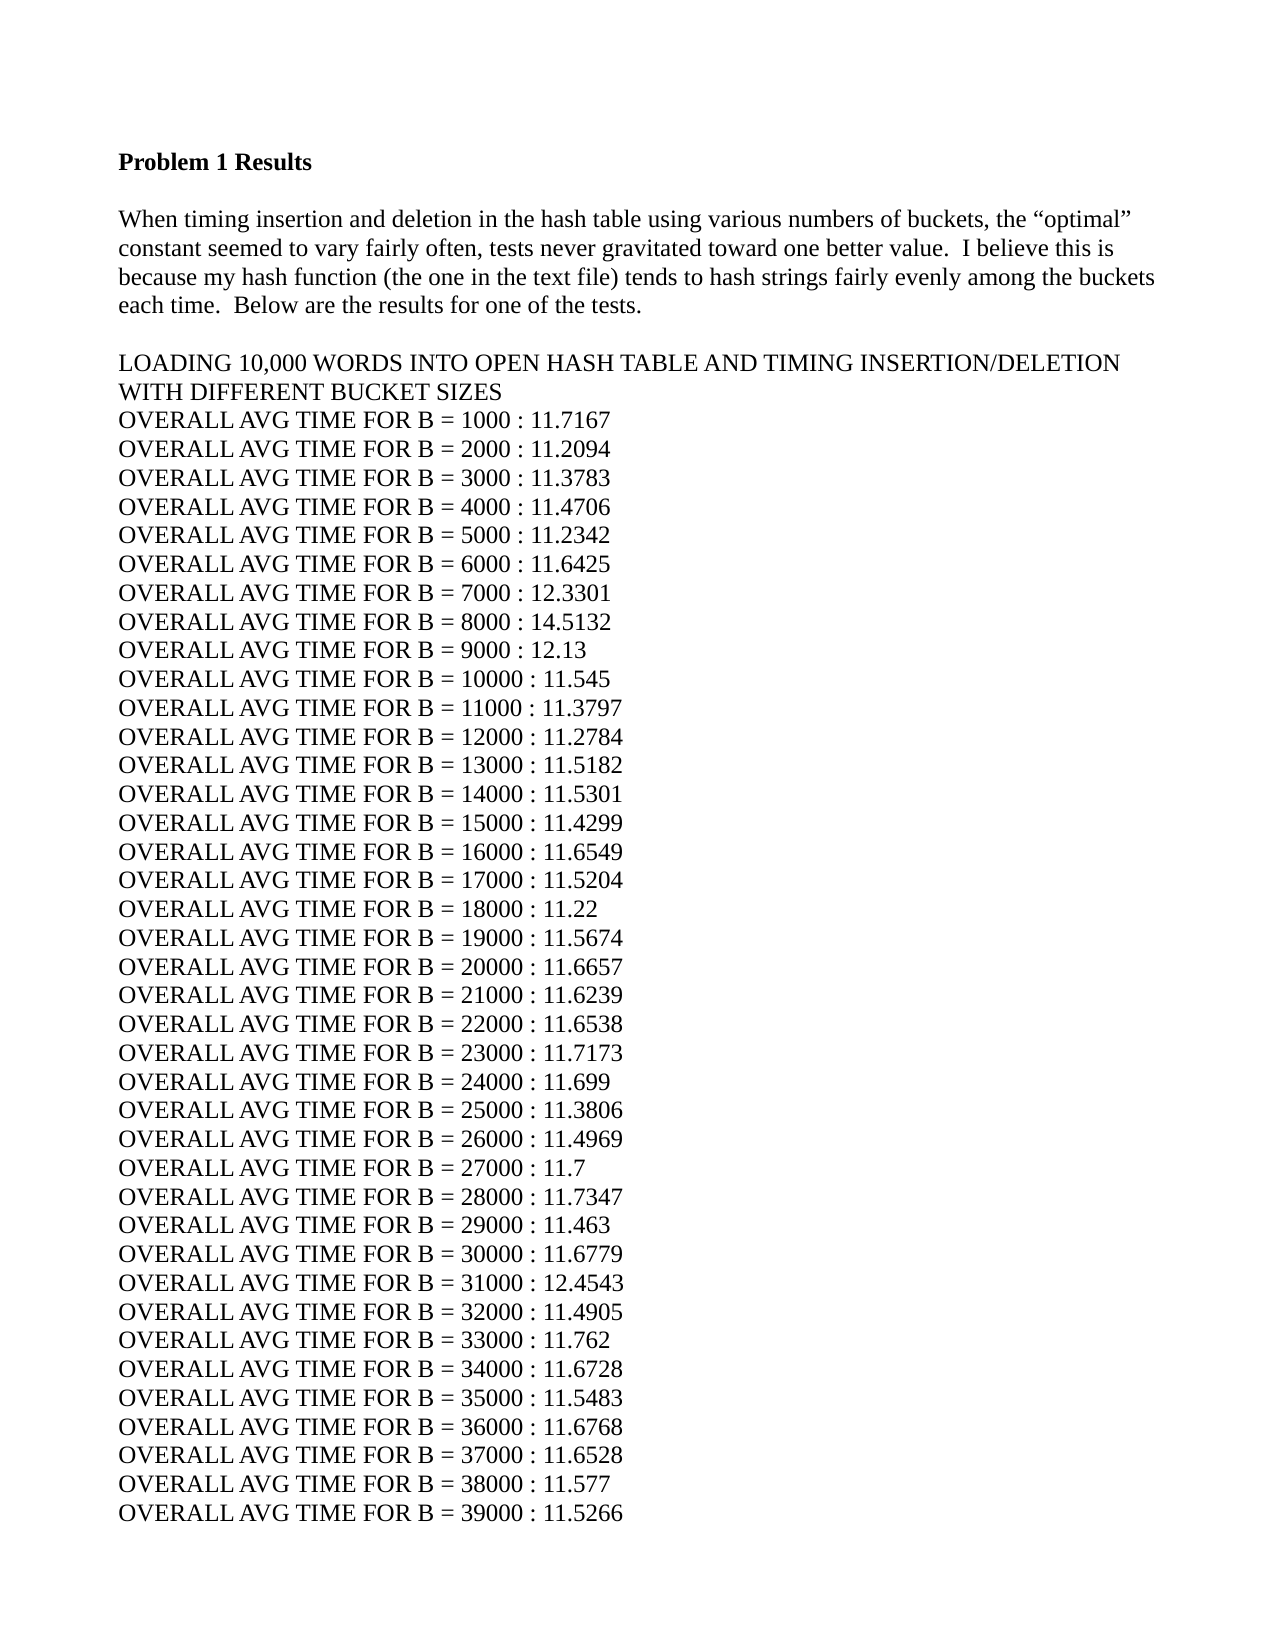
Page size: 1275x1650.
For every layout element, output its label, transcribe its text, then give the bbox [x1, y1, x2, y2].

text OVERALL AVG TIME FOR B = 31000 : 12.4543 [118, 1268, 1157, 1297]
text OVERALL AVG TIME FOR B = 22000 : 11.6538 [118, 1009, 1157, 1038]
text OVERALL AVG TIME FOR B = 21000 : 11.6239 [118, 981, 1157, 1009]
text OVERALL AVG TIME FOR B = 27000 : 11.7 [118, 1153, 1157, 1182]
text OVERALL AVG TIME FOR B = 36000 : 11.6768 [118, 1412, 1157, 1441]
text OVERALL AVG TIME FOR B = 1000 : 11.7167 [118, 406, 1157, 434]
text OVERALL AVG TIME FOR B = 18000 : 11.22 [118, 894, 1157, 923]
text OVERALL AVG TIME FOR B = 33000 : 11.762 [118, 1326, 1157, 1354]
text OVERALL AVG TIME FOR B = 25000 : 11.3806 [118, 1096, 1157, 1124]
text OVERALL AVG TIME FOR B = 13000 : 11.5182 [118, 751, 1157, 779]
text OVERALL AVG TIME FOR B = 23000 : 11.7173 [118, 1038, 1157, 1067]
text OVERALL AVG TIME FOR B = 14000 : 11.5301 [118, 779, 1157, 808]
text OVERALL AVG TIME FOR B = 17000 : 11.5204 [118, 866, 1157, 894]
text LOADING 10,000 WORDS INTO OPEN HASH TABLE AND TIMING INSERTION/DELETION WITH DIFFERENT BUCKET SIZES [118, 348, 1157, 406]
text OVERALL AVG TIME FOR B = 5000 : 11.2342 [118, 521, 1157, 549]
text OVERALL AVG TIME FOR B = 10000 : 11.545 [118, 664, 1157, 693]
text OVERALL AVG TIME FOR B = 3000 : 11.3783 [118, 463, 1157, 492]
text OVERALL AVG TIME FOR B = 8000 : 14.5132 [118, 607, 1157, 636]
text OVERALL AVG TIME FOR B = 12000 : 11.2784 [118, 722, 1157, 751]
text OVERALL AVG TIME FOR B = 26000 : 11.4969 [118, 1124, 1157, 1153]
text When timing insertion and deletion in the hash table using various numbers of buckets, the “optimal” constant seemed to vary fairly often, tests never gravitated toward one better value. I believe this is because my hash function (the one in the text file) tends to hash strings fairly evenly among the buckets each time. Below are the results for one of the tests. [118, 204, 1157, 319]
text OVERALL AVG TIME FOR B = 16000 : 11.6549 [118, 837, 1157, 866]
text OVERALL AVG TIME FOR B = 32000 : 11.4905 [118, 1297, 1157, 1326]
text OVERALL AVG TIME FOR B = 24000 : 11.699 [118, 1067, 1157, 1096]
text OVERALL AVG TIME FOR B = 4000 : 11.4706 [118, 492, 1157, 521]
text OVERALL AVG TIME FOR B = 37000 : 11.6528 [118, 1441, 1157, 1469]
text OVERALL AVG TIME FOR B = 6000 : 11.6425 [118, 549, 1157, 578]
text OVERALL AVG TIME FOR B = 28000 : 11.7347 [118, 1182, 1157, 1211]
text Problem 1 Results [118, 147, 1157, 176]
text OVERALL AVG TIME FOR B = 38000 : 11.577 [118, 1469, 1157, 1498]
text OVERALL AVG TIME FOR B = 34000 : 11.6728 [118, 1354, 1157, 1383]
text OVERALL AVG TIME FOR B = 7000 : 12.3301 [118, 578, 1157, 607]
text OVERALL AVG TIME FOR B = 9000 : 12.13 [118, 636, 1157, 664]
text OVERALL AVG TIME FOR B = 39000 : 11.5266 [118, 1498, 1157, 1527]
text OVERALL AVG TIME FOR B = 30000 : 11.6779 [118, 1239, 1157, 1268]
text OVERALL AVG TIME FOR B = 15000 : 11.4299 [118, 808, 1157, 837]
text OVERALL AVG TIME FOR B = 2000 : 11.2094 [118, 434, 1157, 463]
text OVERALL AVG TIME FOR B = 20000 : 11.6657 [118, 952, 1157, 981]
text OVERALL AVG TIME FOR B = 11000 : 11.3797 [118, 693, 1157, 722]
text OVERALL AVG TIME FOR B = 19000 : 11.5674 [118, 923, 1157, 952]
text OVERALL AVG TIME FOR B = 35000 : 11.5483 [118, 1383, 1157, 1412]
text OVERALL AVG TIME FOR B = 29000 : 11.463 [118, 1211, 1157, 1239]
